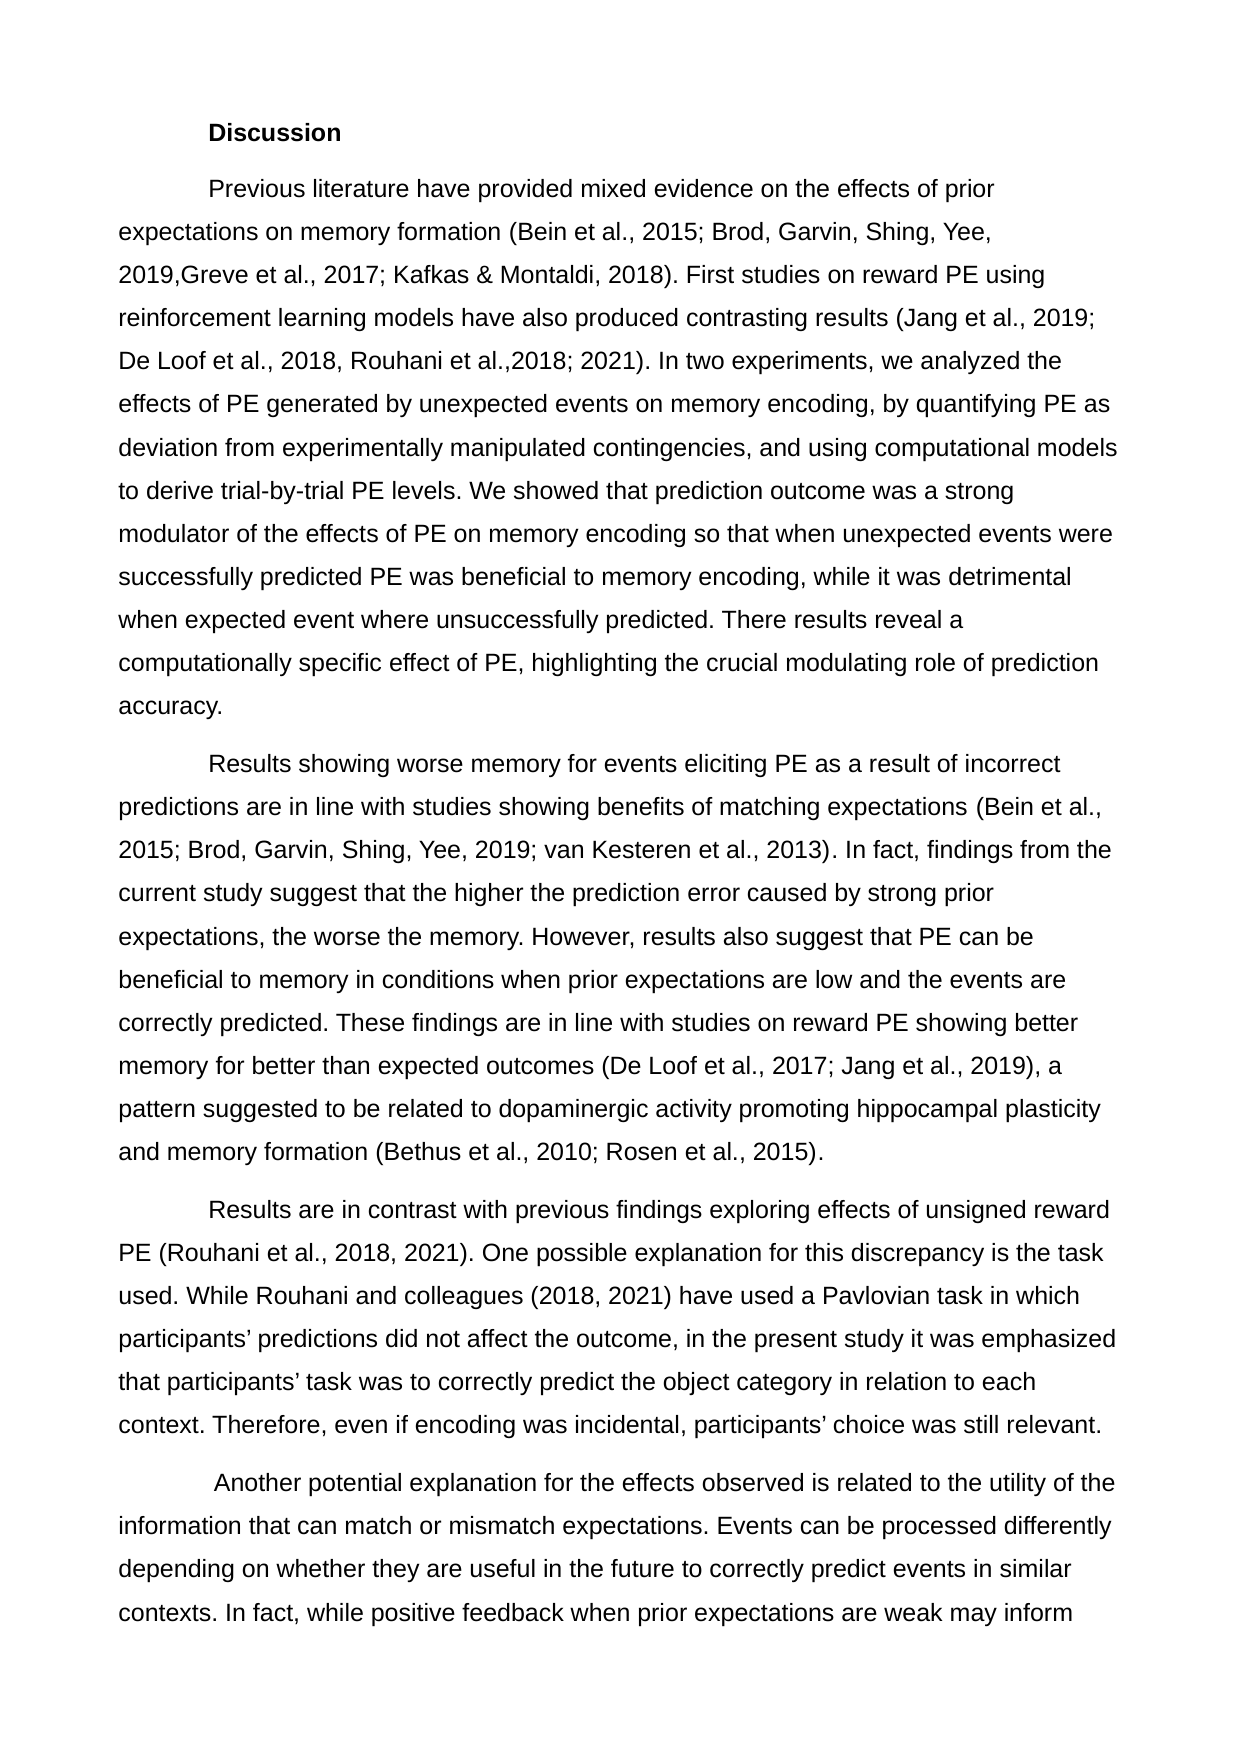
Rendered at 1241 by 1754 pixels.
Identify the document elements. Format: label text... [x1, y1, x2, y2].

text Another potential explanation for the effects observed is related to the utility of the information that can match or mismatch expectations. Events can be processed differently depending on whether they are useful in the future to correctly predict events in similar contexts. In fact, while positive feedback when prior expectations are weak may inform [118, 1468, 1122, 1626]
text Previous literature have provided mixed evidence on the effects of prior expectations on memory formation (Bein et al., 2015; Brod, Garvin, Shing, Yee, 2019,Greve et al., 2017; Kafkas & Montaldi, 2018). First studies on reward PE using reinforcement learning models have also produced contrasting results (Jang et al., 2019; De Loof et al., 2018, Rouhani et al.,2018; 2021). In two experiments, we analyzed the effects of PE generated by unexpected events on memory encoding, by quantifying PE as deviation from experimentally manipulated contingencies, and using computational models to derive trial-by-trial PE levels. We showed that prediction outcome was a strong modulator of the effects of PE on memory encoding so that when unexpected events were successfully predicted PE was beneficial to memory encoding, while it was detrimental when expected event where unsuccessfully predicted. There results reveal a computationally specific effect of PE, highlighting the crucial modulating role of prediction accuracy. [118, 174, 1122, 720]
subtitle Discussion [118, 118, 1122, 147]
text Results showing worse memory for events eliciting PE as a result of incorrect predictions are in line with studies showing benefits of matching expectations (Bein et al., 2015; Brod, Garvin, Shing, Yee, 2019; van Kesteren et al., 2013)⁠. In fact, findings from the current study suggest that the higher the prediction error caused by strong prior expectations, the worse the memory. However, results also suggest that PE can be beneficial to memory in conditions when prior expectations are low and the events are correctly predicted. These findings are in line with studies on reward PE showing better memory for better than expected outcomes (De Loof et al., 2017; Jang et al., 2019), a pattern suggested to be related to dopaminergic activity promoting hippocampal plasticity and memory formation (Bethus et al., 2010; Rosen et al., 2015)⁠. [118, 749, 1122, 1166]
text Results are in contrast with previous findings exploring effects of unsigned reward PE (Rouhani et al., 2018, 2021). One possible explanation for this discrepancy is the task used. While Rouhani and colleagues (2018, 2021) have used a Pavlovian task in which participants’ predictions did not affect the outcome, in the present study it was emphasized that participants’ task was to correctly predict the object category in relation to each context. Therefore, even if encoding was incidental, participants’ choice was still relevant. [118, 1195, 1122, 1439]
